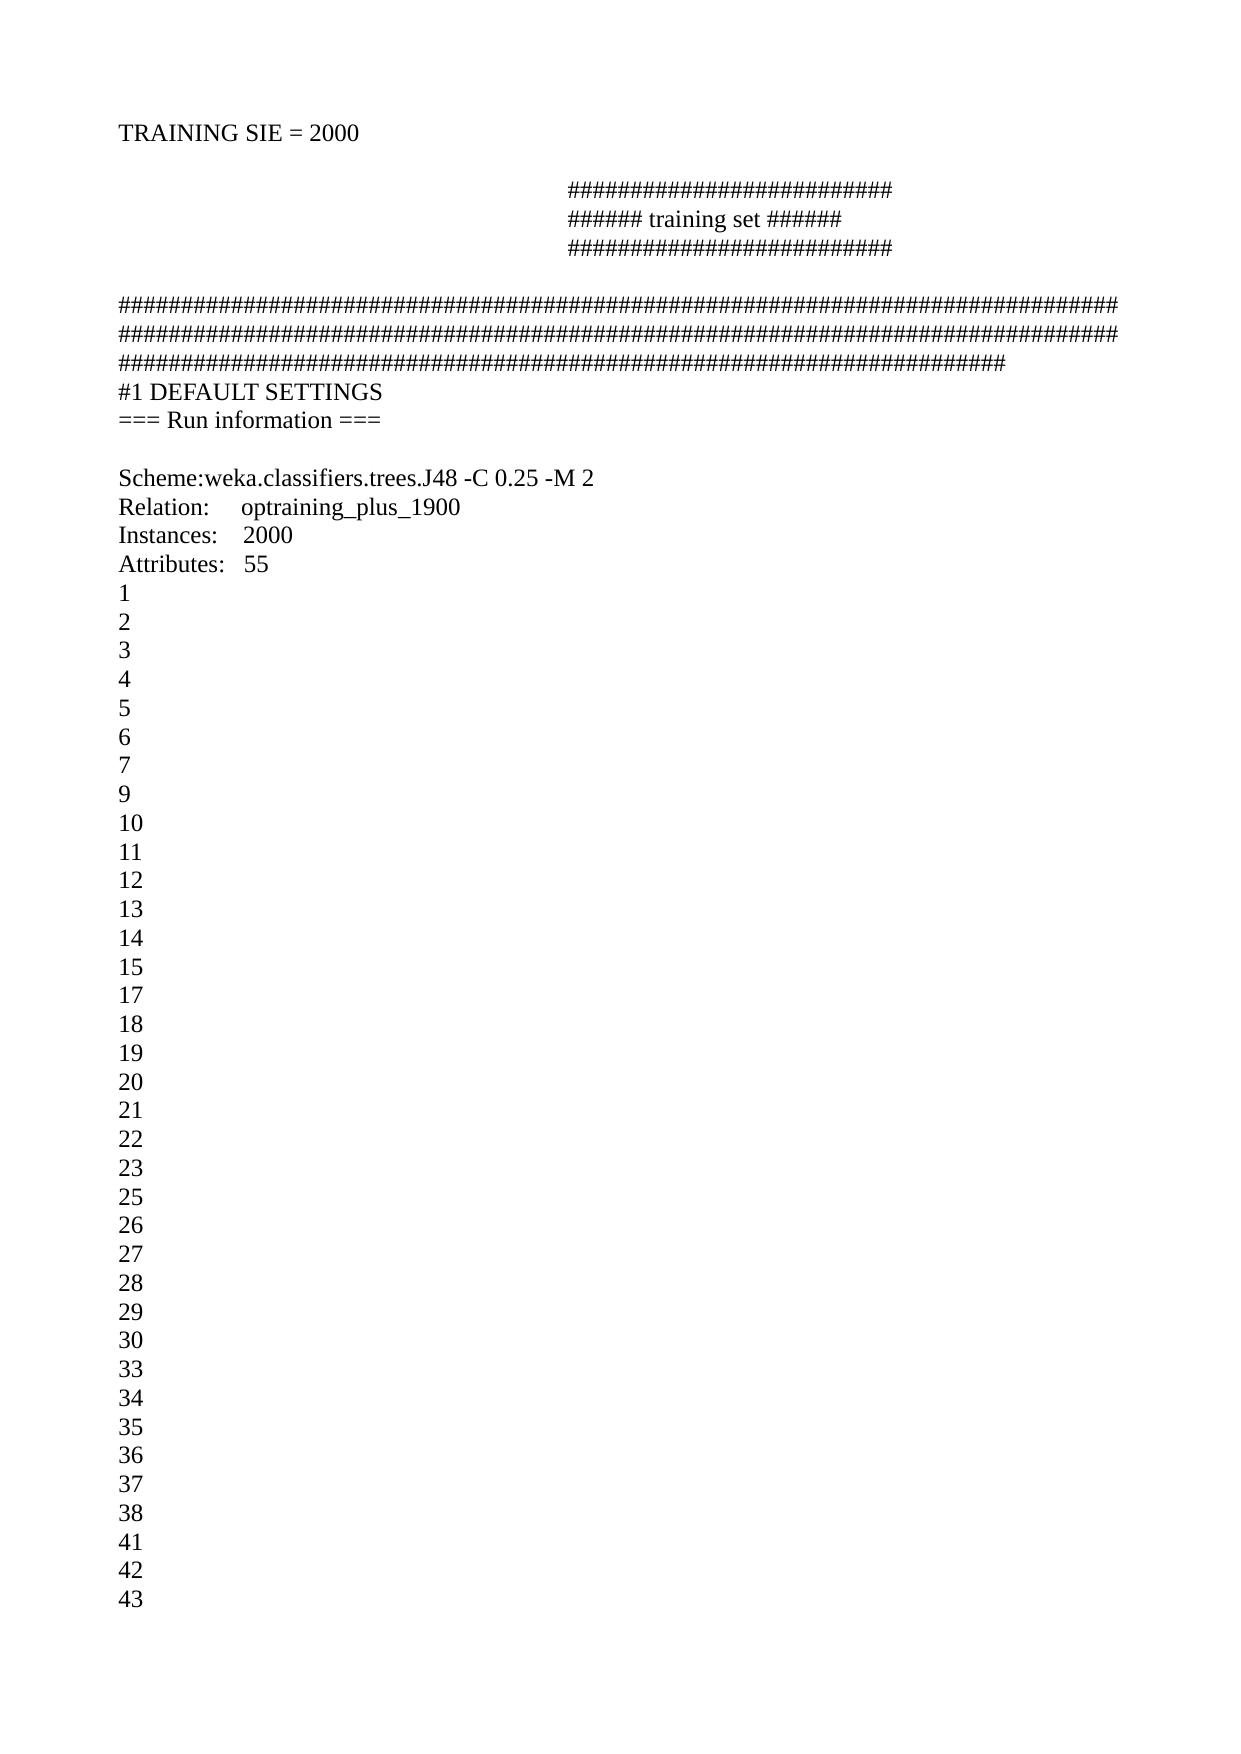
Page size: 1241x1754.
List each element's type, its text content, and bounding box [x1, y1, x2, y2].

text 33 [118, 1354, 1122, 1383]
text 38 [118, 1498, 1122, 1527]
text === Run information === [118, 406, 1122, 434]
text 12 [118, 866, 1122, 894]
text #1 DEFAULT SETTINGS [118, 377, 1122, 406]
text Instances: 2000 [118, 521, 1122, 549]
text 28 [118, 1268, 1122, 1297]
text 19 [118, 1038, 1122, 1067]
text 11 [118, 837, 1122, 866]
text 23 [118, 1153, 1122, 1182]
text 22 [118, 1124, 1122, 1153]
text 7 [118, 751, 1122, 779]
text 42 [118, 1556, 1122, 1584]
text 1 [118, 578, 1122, 607]
text 26 [118, 1211, 1122, 1239]
text 29 [118, 1297, 1122, 1326]
text 15 [118, 952, 1122, 981]
text 36 [118, 1441, 1122, 1469]
text 5 [118, 693, 1122, 722]
text 13 [118, 894, 1122, 923]
text 21 [118, 1096, 1122, 1124]
text 41 [118, 1527, 1122, 1556]
text ########################## [118, 233, 1122, 262]
text TRAINING SIE = 2000 [118, 118, 1122, 147]
text ####################################################################################################################################################################################################################################### [118, 291, 1122, 377]
text 14 [118, 923, 1122, 952]
text 6 [118, 722, 1122, 751]
text Attributes: 55 [118, 549, 1122, 578]
text Relation: optraining_plus_1900 [118, 492, 1122, 521]
text 35 [118, 1412, 1122, 1441]
text 43 [118, 1584, 1122, 1613]
text Scheme:weka.classifiers.trees.J48 -C 0.25 -M 2 [118, 463, 1122, 492]
text 4 [118, 664, 1122, 693]
text 34 [118, 1383, 1122, 1412]
text 17 [118, 981, 1122, 1009]
text 10 [118, 808, 1122, 837]
text 25 [118, 1182, 1122, 1211]
text 18 [118, 1009, 1122, 1038]
text 27 [118, 1239, 1122, 1268]
text 2 [118, 607, 1122, 636]
text 20 [118, 1067, 1122, 1096]
text 37 [118, 1469, 1122, 1498]
text ###### training set ###### [118, 204, 1122, 233]
text 30 [118, 1326, 1122, 1354]
text ########################## [118, 176, 1122, 204]
text 9 [118, 779, 1122, 808]
text 3 [118, 636, 1122, 664]
